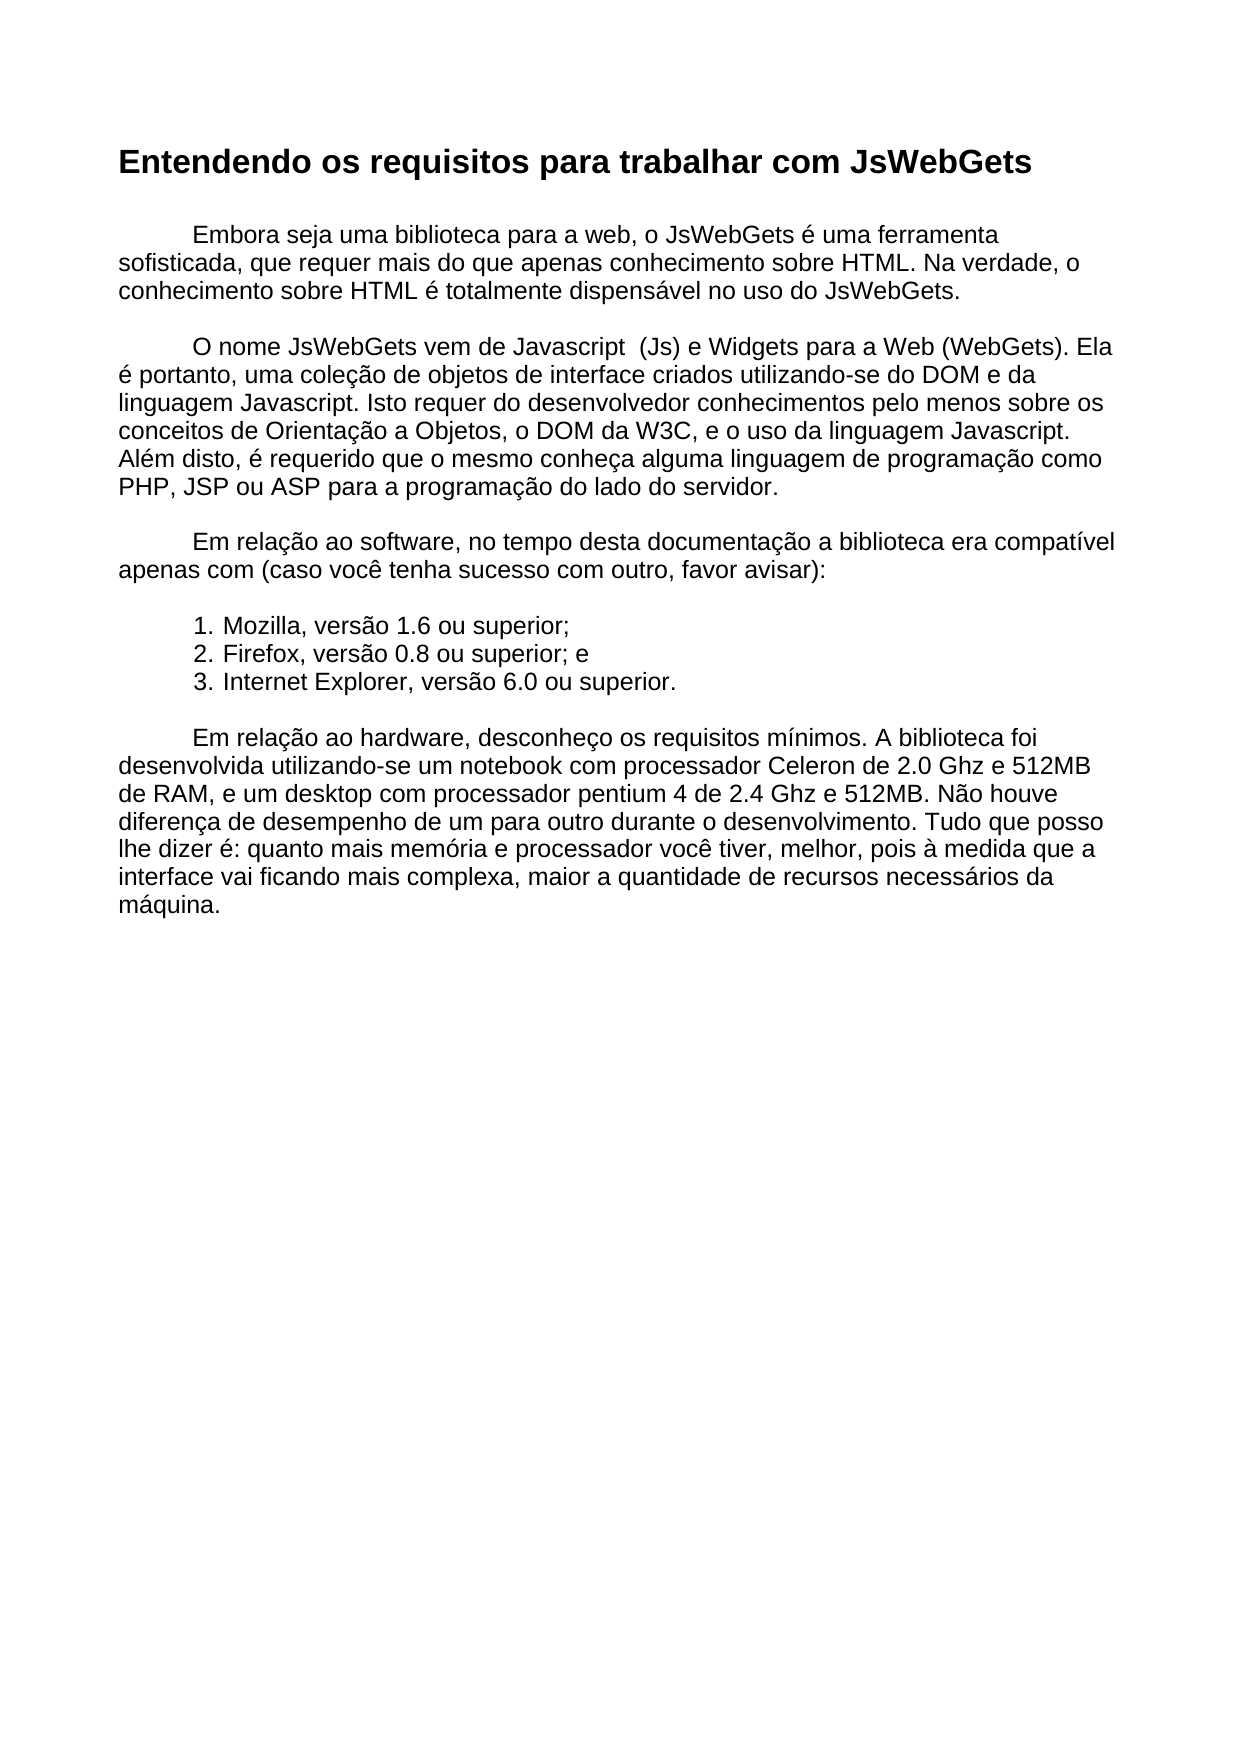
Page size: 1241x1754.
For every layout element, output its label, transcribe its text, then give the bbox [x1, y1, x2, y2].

text Em relação ao software, no tempo desta documentação a biblioteca era compatível apenas com (caso você tenha sucesso com outro, favor avisar): [118, 528, 1122, 584]
list Firefox, versão 0.8 ou superior; e [193, 640, 1122, 668]
list Mozilla, versão 1.6 ou superior; [193, 612, 1122, 640]
subtitle Entendendo os requisitos para trabalhar com JsWebGets [118, 143, 1122, 181]
text Em relação ao hardware, desconheço os requisitos mínimos. A biblioteca foi desenvolvida utilizando-se um notebook com processador Celeron de 2.0 Ghz e 512MB de RAM, e um desktop com processador pentium 4 de 2.4 Ghz e 512MB. Não houve diferença de desempenho de um para outro durante o desenvolvimento. Tudo que posso lhe dizer é: quanto mais memória e processador você tiver, melhor, pois à medida que a interface vai ficando mais complexa, maior a quantidade de recursos necessários da máquina. [118, 723, 1122, 919]
text Embora seja uma biblioteca para a web, o JsWebGets é uma ferramenta sofisticada, que requer mais do que apenas conhecimento sobre HTML. Na verdade, o conhecimento sobre HTML é totalmente dispensável no uso do JsWebGets. [118, 221, 1122, 305]
text O nome JsWebGets vem de Javascript (Js) e Widgets para a Web (WebGets). Ela é portanto, uma coleção de objetos de interface criados utilizando-se do DOM e da linguagem Javascript. Isto requer do desenvolvedor conhecimentos pelo menos sobre os conceitos de Orientação a Objetos, o DOM da W3C, e o uso da linguagem Javascript. Além disto, é requerido que o mesmo conheça alguma linguagem de programação como PHP, JSP ou ASP para a programação do lado do servidor. [118, 333, 1122, 500]
list Internet Explorer, versão 6.0 ou superior. [193, 668, 1122, 696]
